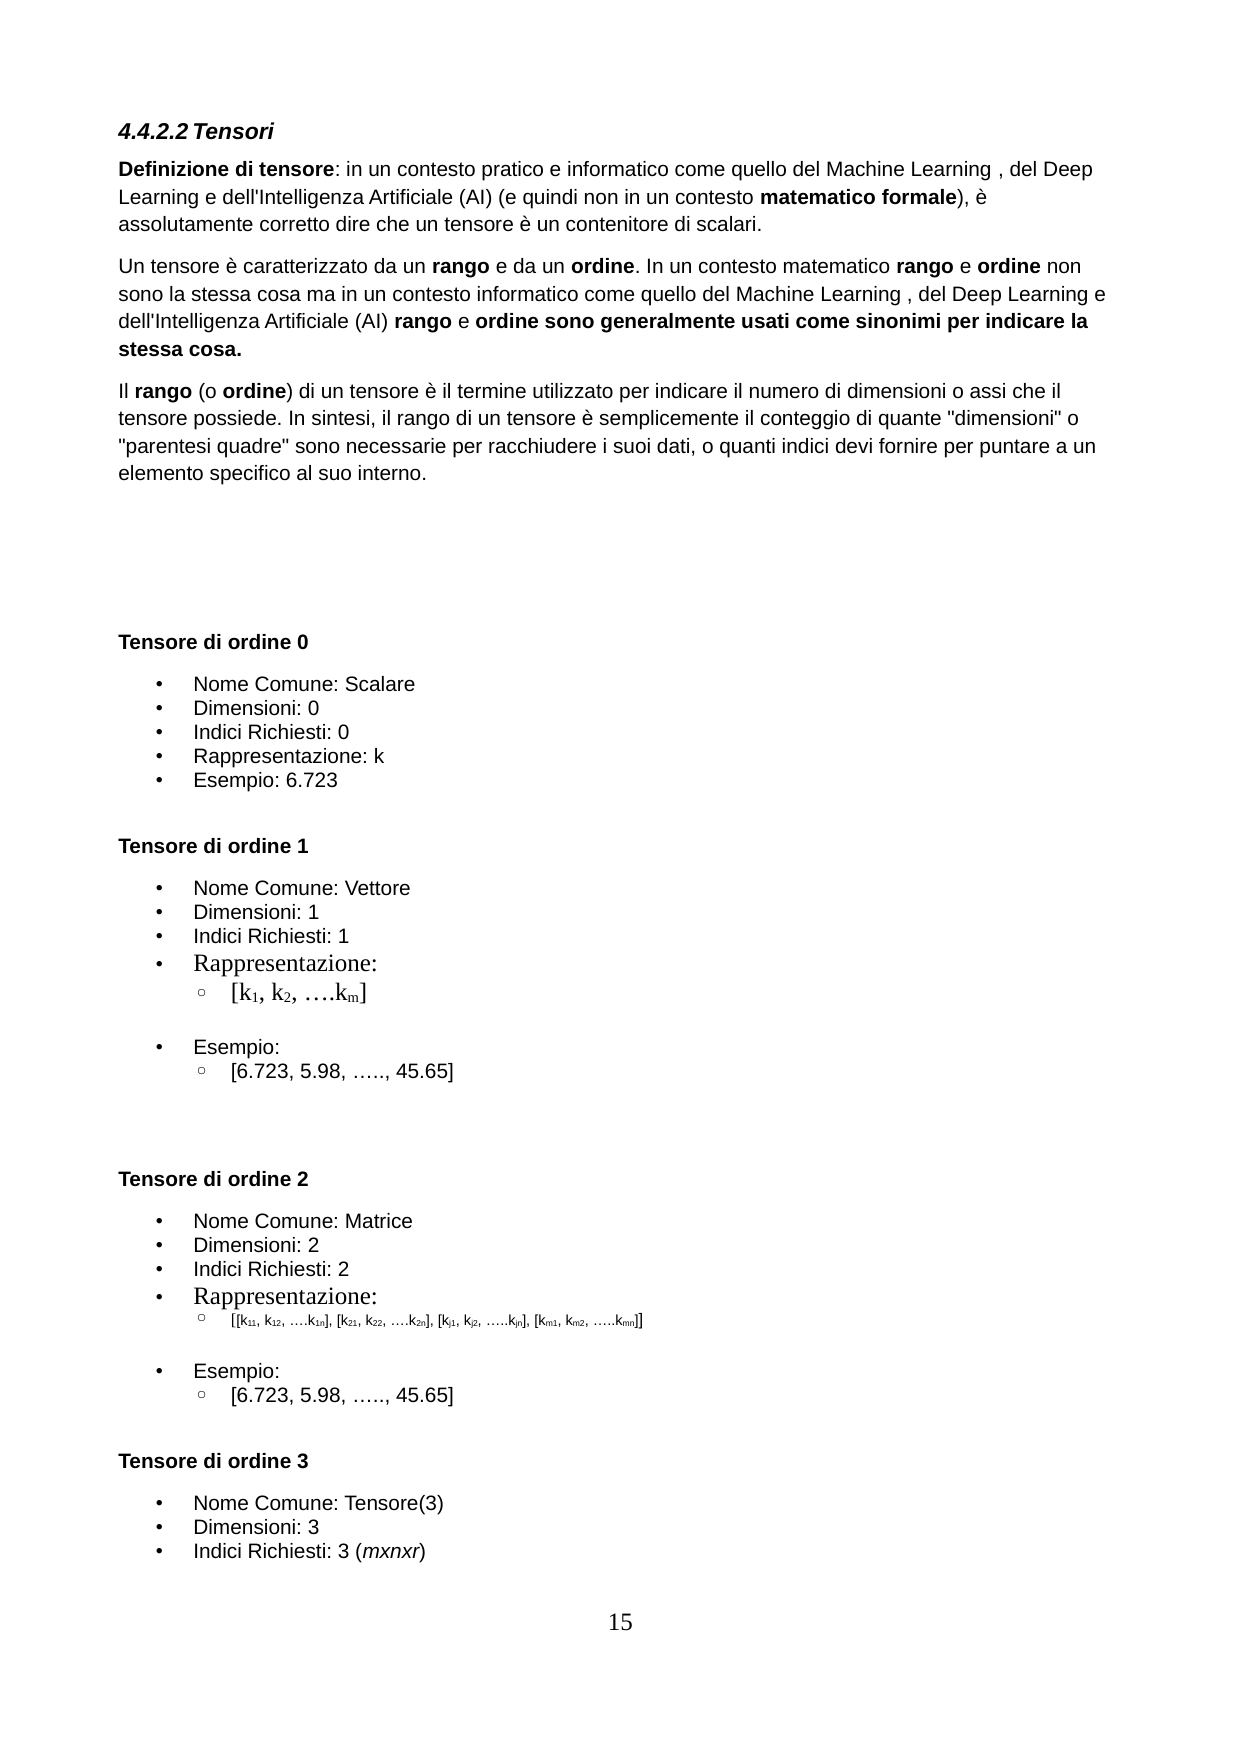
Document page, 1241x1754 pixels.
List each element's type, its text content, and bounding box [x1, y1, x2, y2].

list Esempio: 6.723 [156, 768, 1122, 792]
list Indici Richiesti: 1 [156, 924, 1122, 948]
list Esempio: [156, 1359, 1122, 1383]
list Esempio: [156, 1034, 1122, 1058]
list Nome Comune: Scalare [156, 672, 1122, 696]
list Dimensioni: 1 [156, 900, 1122, 924]
text Tensore di ordine 1 [118, 834, 1122, 858]
list Indici Richiesti: 3 (mxnxr) [156, 1539, 1122, 1563]
text Un tensore è caratterizzato da un rango e da un ordine. In un contesto matematico rango e ordine non sono la stessa cosa ma in un contesto informatico come quello del Machine Learning , del Deep Learning e dell'Intelligenza Artificiale (AI) rango e ordine sono generalmente usati come sinonimi per indicare la stessa cosa. [118, 254, 1122, 361]
list [6.723, 5.98, ….., 45.65] [193, 1383, 1122, 1407]
list Rappresentazione: [156, 948, 1122, 977]
list Rappresentazione: [156, 1281, 1122, 1310]
list Indici Richiesti: 2 [156, 1257, 1122, 1281]
list [k1, k2, ….km] [193, 977, 1122, 1006]
text Tensore di ordine 2 [118, 1167, 1122, 1191]
list [[k11, k12, ….k1n], [k21, k22, ….k2n], [kj1, kj2, …..kjn], [km1, km2, …..kmn]] [193, 1310, 1122, 1330]
list Nome Comune: Tensore(3) [156, 1491, 1122, 1515]
list [6.723, 5.98, ….., 45.65] [193, 1058, 1122, 1083]
text Definizione di tensore: in un contesto pratico e informatico come quello del Machine Learning , del Deep Learning e dell'Intelligenza Artificiale (AI) (e quindi non in un contesto matematico formale), è assolutamente corretto dire che un tensore è un contenitore di scalari. [118, 157, 1122, 236]
text Tensore di ordine 3 [118, 1449, 1122, 1473]
list Indici Richiesti: 0 [156, 720, 1122, 744]
text Tensore di ordine 0 [118, 629, 1122, 653]
list Nome Comune: Vettore [156, 876, 1122, 900]
list Rappresentazione: k [156, 744, 1122, 768]
list Nome Comune: Matrice [156, 1209, 1122, 1233]
text Il rango (o ordine) di un tensore è il termine utilizzato per indicare il numero di dimensioni o assi che il tensore possiede. In sintesi, il rango di un tensore è semplicemente il conteggio di quante "dimensioni" o "parentesi quadre" sono necessarie per racchiudere i suoi dati, o quanti indici devi fornire per puntare a un elemento specifico al suo interno. [118, 379, 1122, 485]
list Dimensioni: 3 [156, 1515, 1122, 1539]
list Dimensioni: 0 [156, 696, 1122, 720]
list Dimensioni: 2 [156, 1233, 1122, 1257]
subtitle Tensori [118, 118, 1122, 144]
